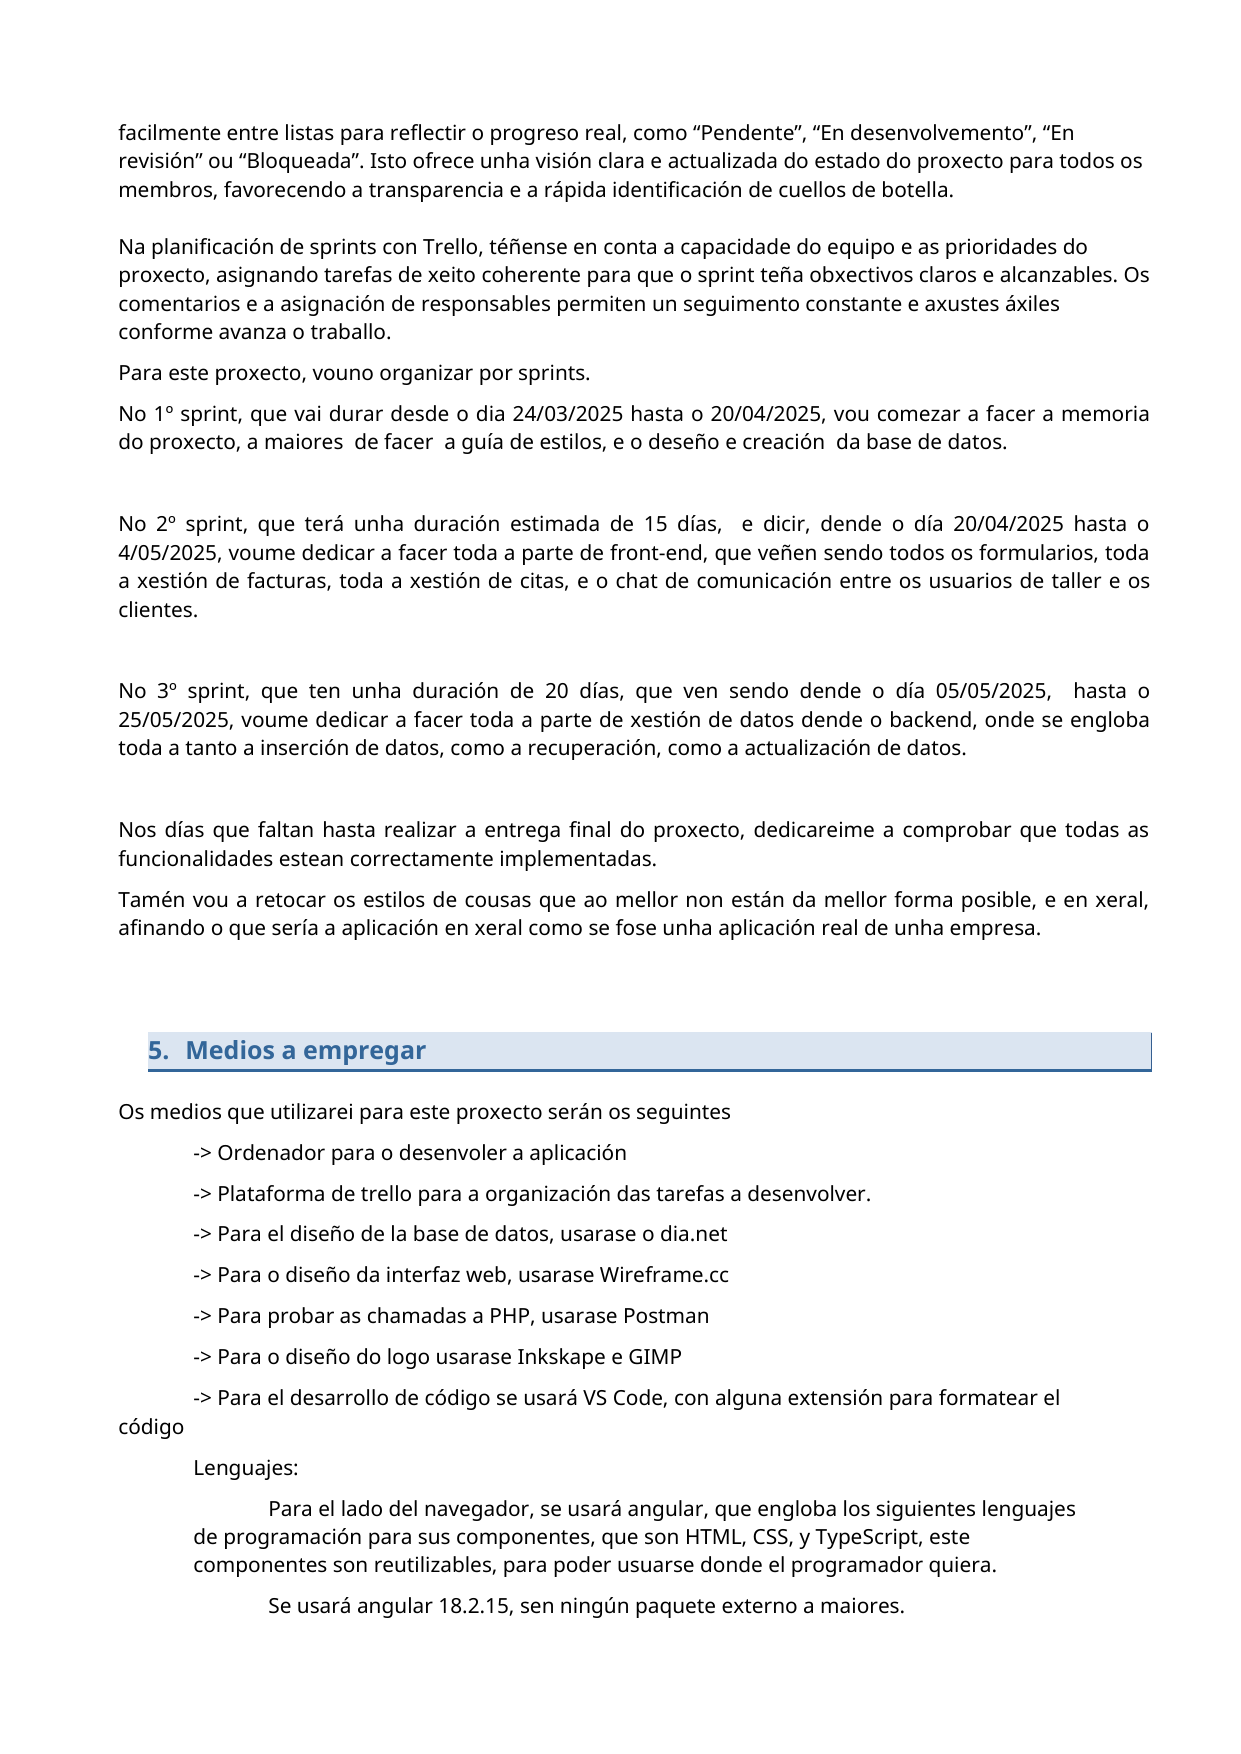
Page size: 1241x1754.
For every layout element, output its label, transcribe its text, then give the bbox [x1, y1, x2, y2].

text No 3º sprint, que ten unha duración de 20 días, que ven sendo dende o día 05/05/2025, hasta o 25/05/2025, voume dedicar a facer toda a parte de xestión de datos dende o backend, onde se engloba toda a tanto a inserción de datos, como a recuperación, como a actualización de datos. [118, 677, 1152, 762]
text Se usará angular 18.2.15, sen ningún paquete externo a maiores. [118, 1591, 1152, 1620]
text facilmente entre listas para reflectir o progreso real, como “Pendente”, “En desenvolvemento”, “En revisión” ou “Bloqueada”. Isto ofrece unha visión clara e actualizada do estado do proxecto para todos os membros, favorecendo a transparencia e a rápida identificación de cuellos de botella. Na planificación de sprints con Trello, téñense en conta a capacidade do equipo e as prioridades do proxecto, asignando tarefas de xeito coherente para que o sprint teña obxectivos claros e alcanzables. Os comentarios e a asignación de responsables permiten un seguimento constante e axustes áxiles conforme avanza o traballo. [118, 118, 1152, 346]
text -> Para probar as chamadas a PHP, usarase Postman [118, 1301, 1152, 1330]
text -> Ordenador para o desenvoler a aplicación [118, 1138, 1152, 1166]
text Os medios que utilizarei para este proxecto serán os seguintes [118, 1097, 1152, 1125]
text -> Plataforma de trello para a organización das tarefas a desenvolver. [118, 1179, 1152, 1207]
text -> Para o diseño da interfaz web, usarase Wireframe.cc [118, 1261, 1152, 1289]
text Nos días que faltan hasta realizar a entrega final do proxecto, dedicareime a comprobar que todas as funcionalidades estean correctamente implementadas. [118, 815, 1152, 872]
text Para este proxecto, vouno organizar por sprints. [118, 358, 1152, 387]
text Tamén vou a retocar os estilos de cousas que ao mellor non están da mellor forma posible, e en xeral, afinando o que sería a aplicación en xeral como se fose unha aplicación real de unha empresa. [118, 885, 1152, 942]
text -> Para el desarrollo de código se usará VS Code, con alguna extensión para formatear el código [118, 1383, 1152, 1440]
text Lenguajes: [118, 1453, 1152, 1481]
text No 1º sprint, que vai durar desde o dia 24/03/2025 hasta o 20/04/2025, vou comezar a facer a memoria do proxecto, a maiores de facer a guía de estilos, e o deseño e creación da base de datos. [118, 399, 1152, 456]
text Para el lado del navegador, se usará angular, que engloba los siguientes lenguajes de programación para sus componentes, que son HTML, CSS, y TypeScript, este componentes son reutilizables, para poder usuarse donde el programador quiera. [118, 1494, 1152, 1579]
text -> Para el diseño de la base de datos, usarase o dia.net [118, 1219, 1152, 1248]
list Medios a empregar [148, 1032, 1151, 1069]
text -> Para o diseño do logo usarase Inkskape e GIMP [118, 1342, 1152, 1371]
text No 2º sprint, que terá unha duración estimada de 15 días, e dicir, dende o día 20/04/2025 hasta o 4/05/2025, voume dedicar a facer toda a parte de front-end, que veñen sendo todos os formularios, toda a xestión de facturas, toda a xestión de citas, e o chat de comunicación entre os usuarios de taller e os clientes. [118, 509, 1152, 623]
